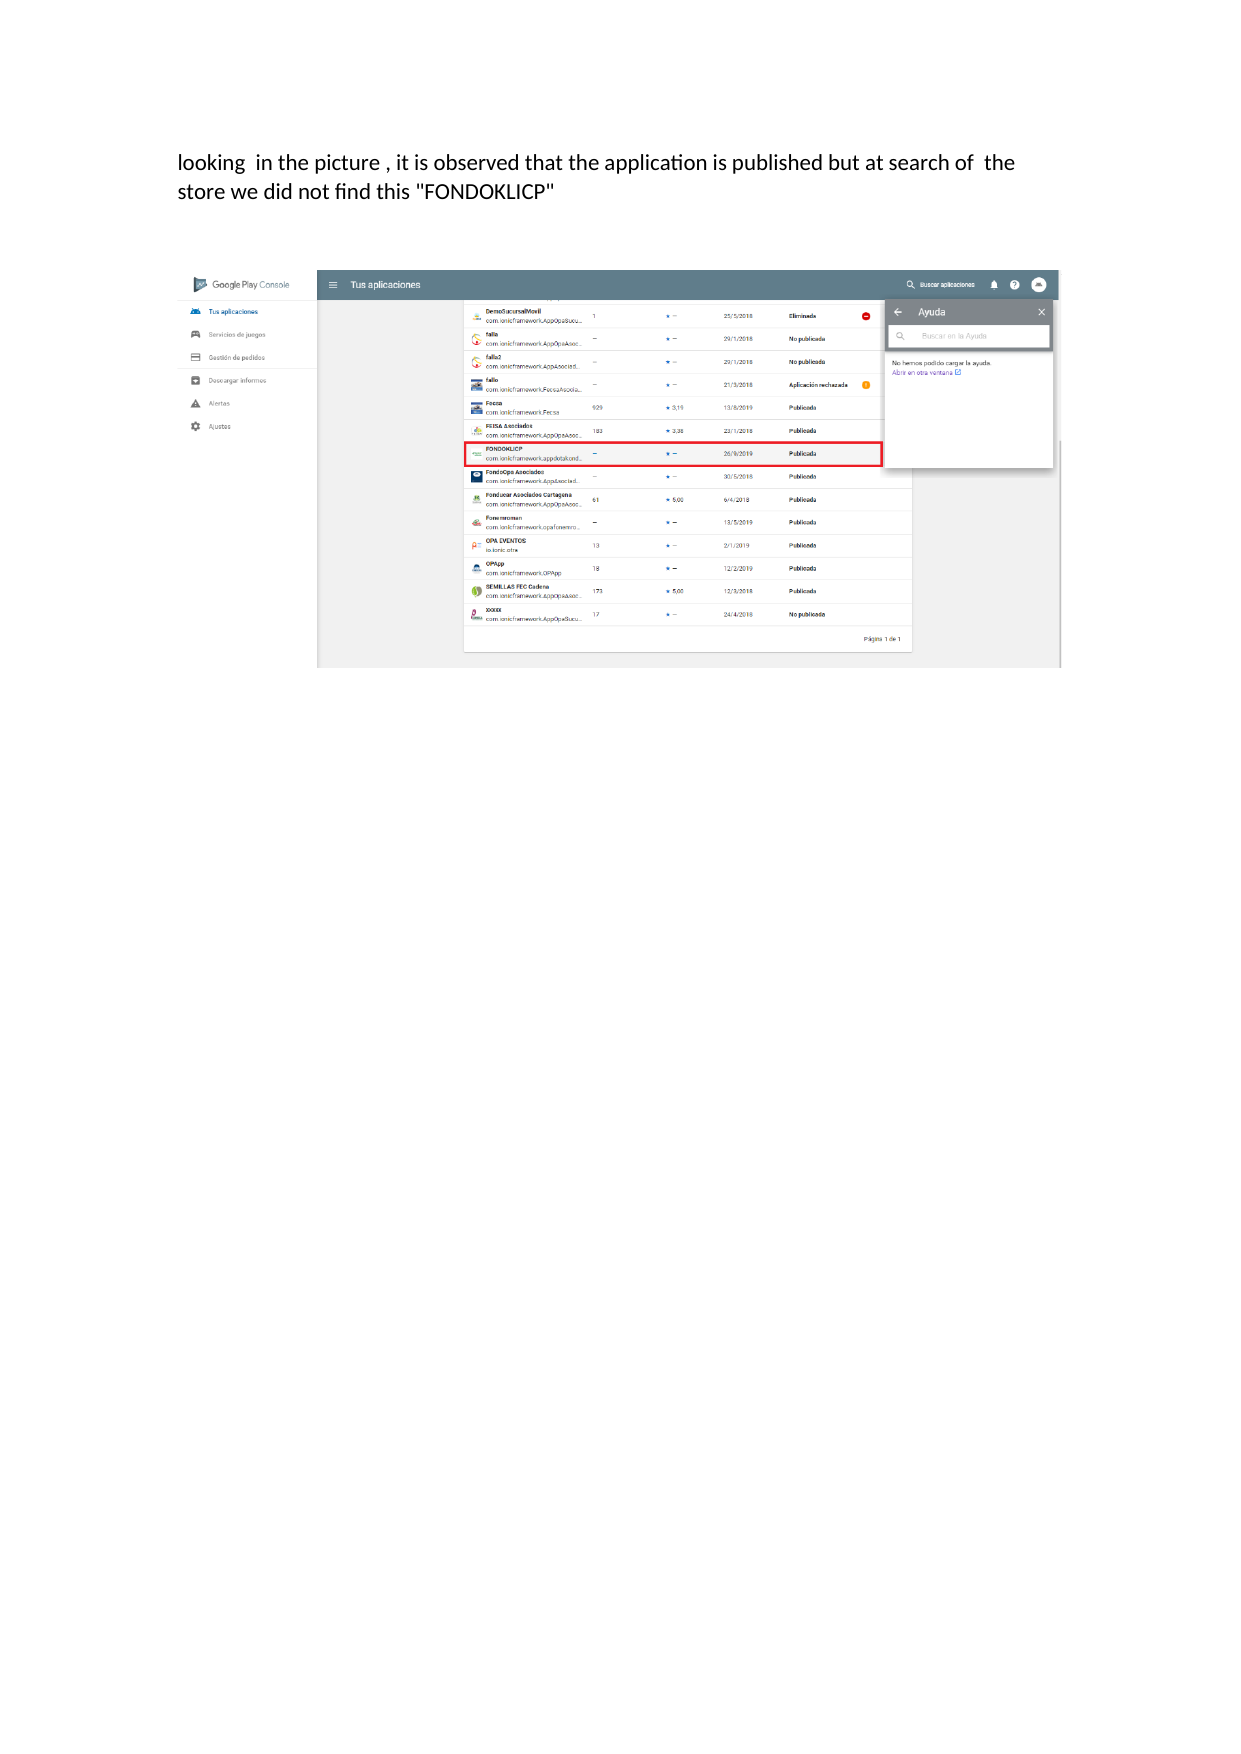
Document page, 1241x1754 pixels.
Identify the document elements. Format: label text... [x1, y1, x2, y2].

text looking in the picture , it is observed that the application is published but at search of the store we did not find this "FONDOKLICP" [177, 148, 1063, 206]
